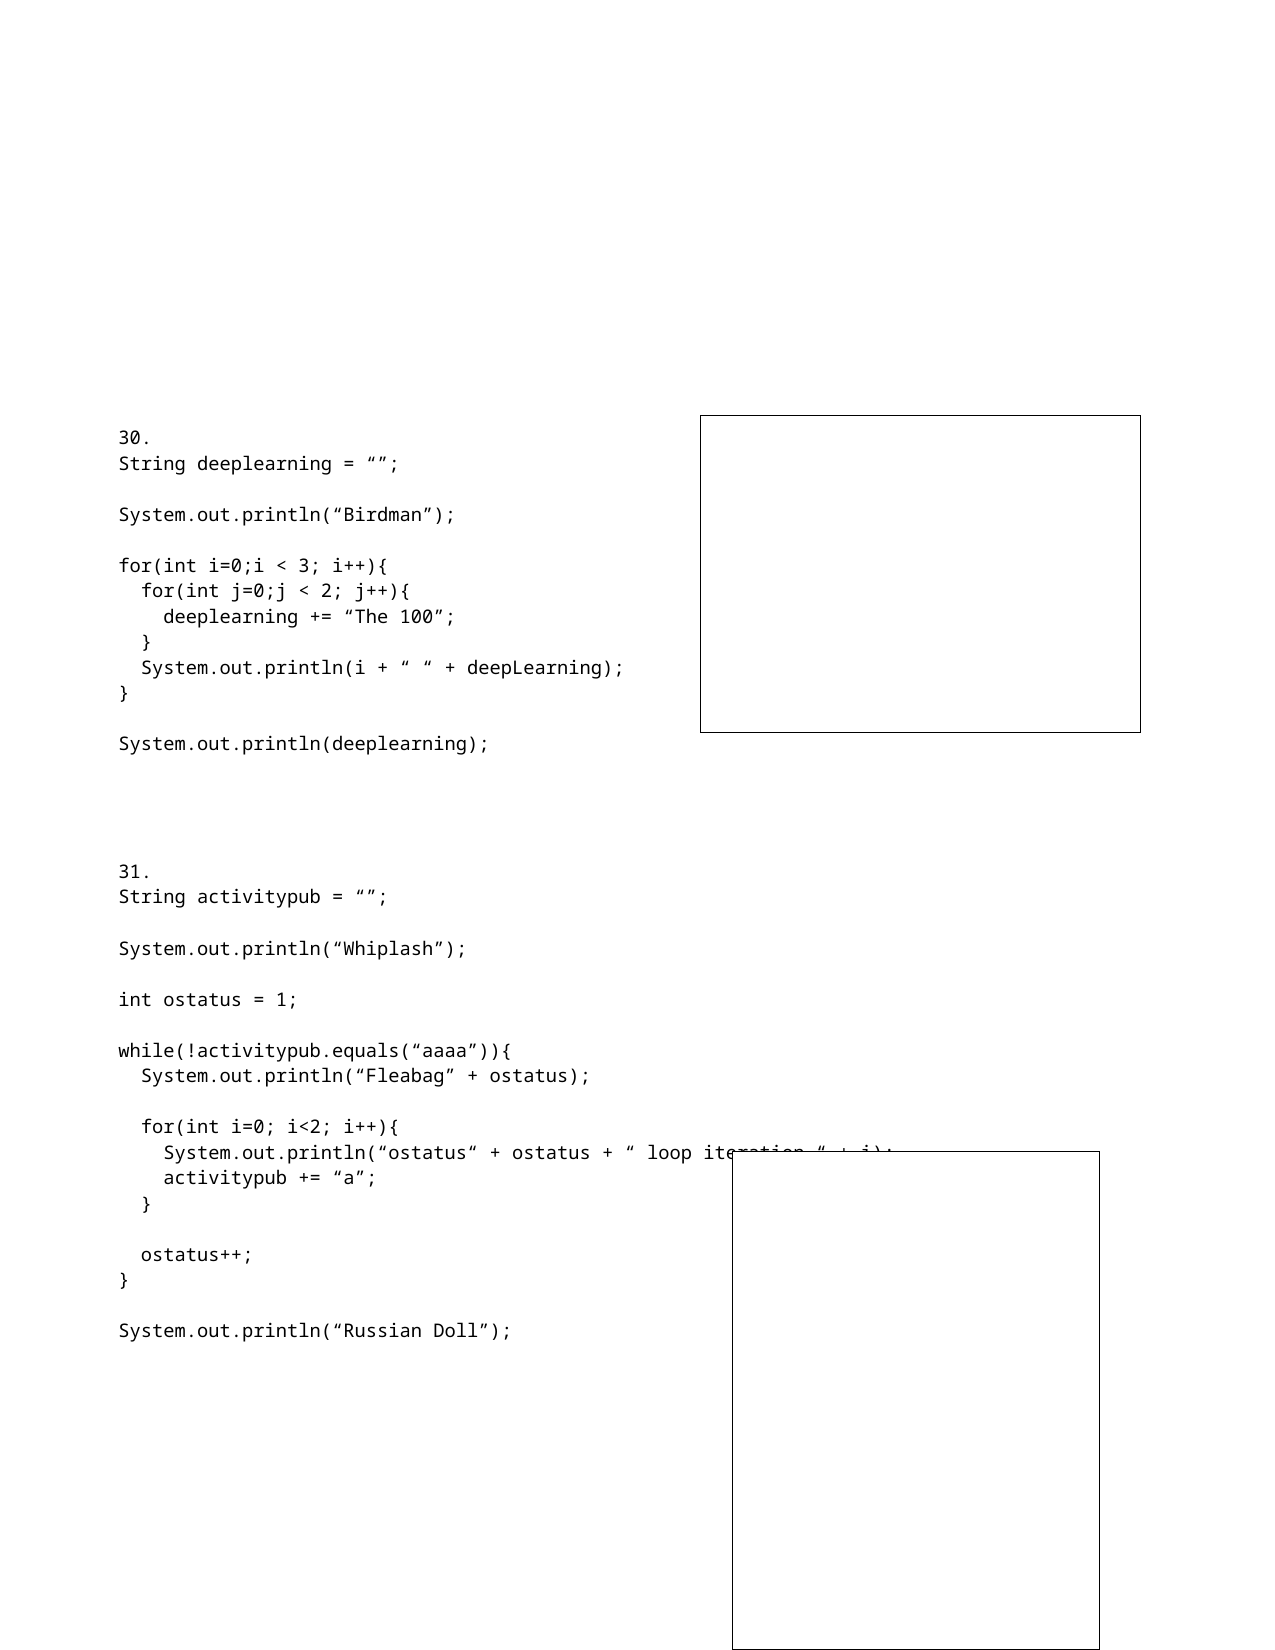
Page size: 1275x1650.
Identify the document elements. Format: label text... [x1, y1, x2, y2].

text } [118, 679, 700, 705]
text for(int i=0;i < 3; i++){ [118, 552, 700, 577]
text System.out.println(“Russian Doll”); [118, 1318, 732, 1343]
text String deeplearning = “”; [118, 450, 700, 475]
text } [118, 628, 700, 654]
text [1100, 1318, 1157, 1343]
text int ostatus = 1; [118, 986, 1157, 1011]
text String activitypub = “”; [118, 884, 1157, 909]
text [1100, 1267, 1157, 1292]
text 31. [118, 858, 1157, 884]
text System.out.println(“Whiplash”); [118, 935, 1157, 960]
text System.out.println(“Birdman”); [118, 501, 700, 526]
text System.out.println(deeplearning); [118, 731, 1157, 756]
text ostatus++; [118, 1241, 732, 1267]
text 30. [118, 424, 700, 450]
text [1141, 424, 1157, 450]
text } [118, 1267, 732, 1292]
text for(int j=0;j < 2; j++){ [118, 577, 700, 603]
text [1141, 679, 1157, 705]
text while(!activitypub.equals(“aaaa”)){ [118, 1037, 1157, 1062]
text activitypub += “a”; [118, 1164, 732, 1190]
text [1100, 1241, 1157, 1267]
text } [118, 1190, 732, 1216]
text System.out.println(“Fleabag” + ostatus); [118, 1062, 1157, 1088]
text [1141, 628, 1157, 654]
text System.out.println(i + “ “ + deepLearning); [118, 654, 700, 679]
text [1100, 1164, 1157, 1190]
text for(int i=0; i<2; i++){ [118, 1113, 1157, 1139]
text [1100, 1190, 1157, 1216]
text System.out.println(“ostatus“ + ostatus + “ loop iteration “ + i); [118, 1139, 1157, 1164]
text deeplearning += “The 100”; [118, 603, 700, 628]
